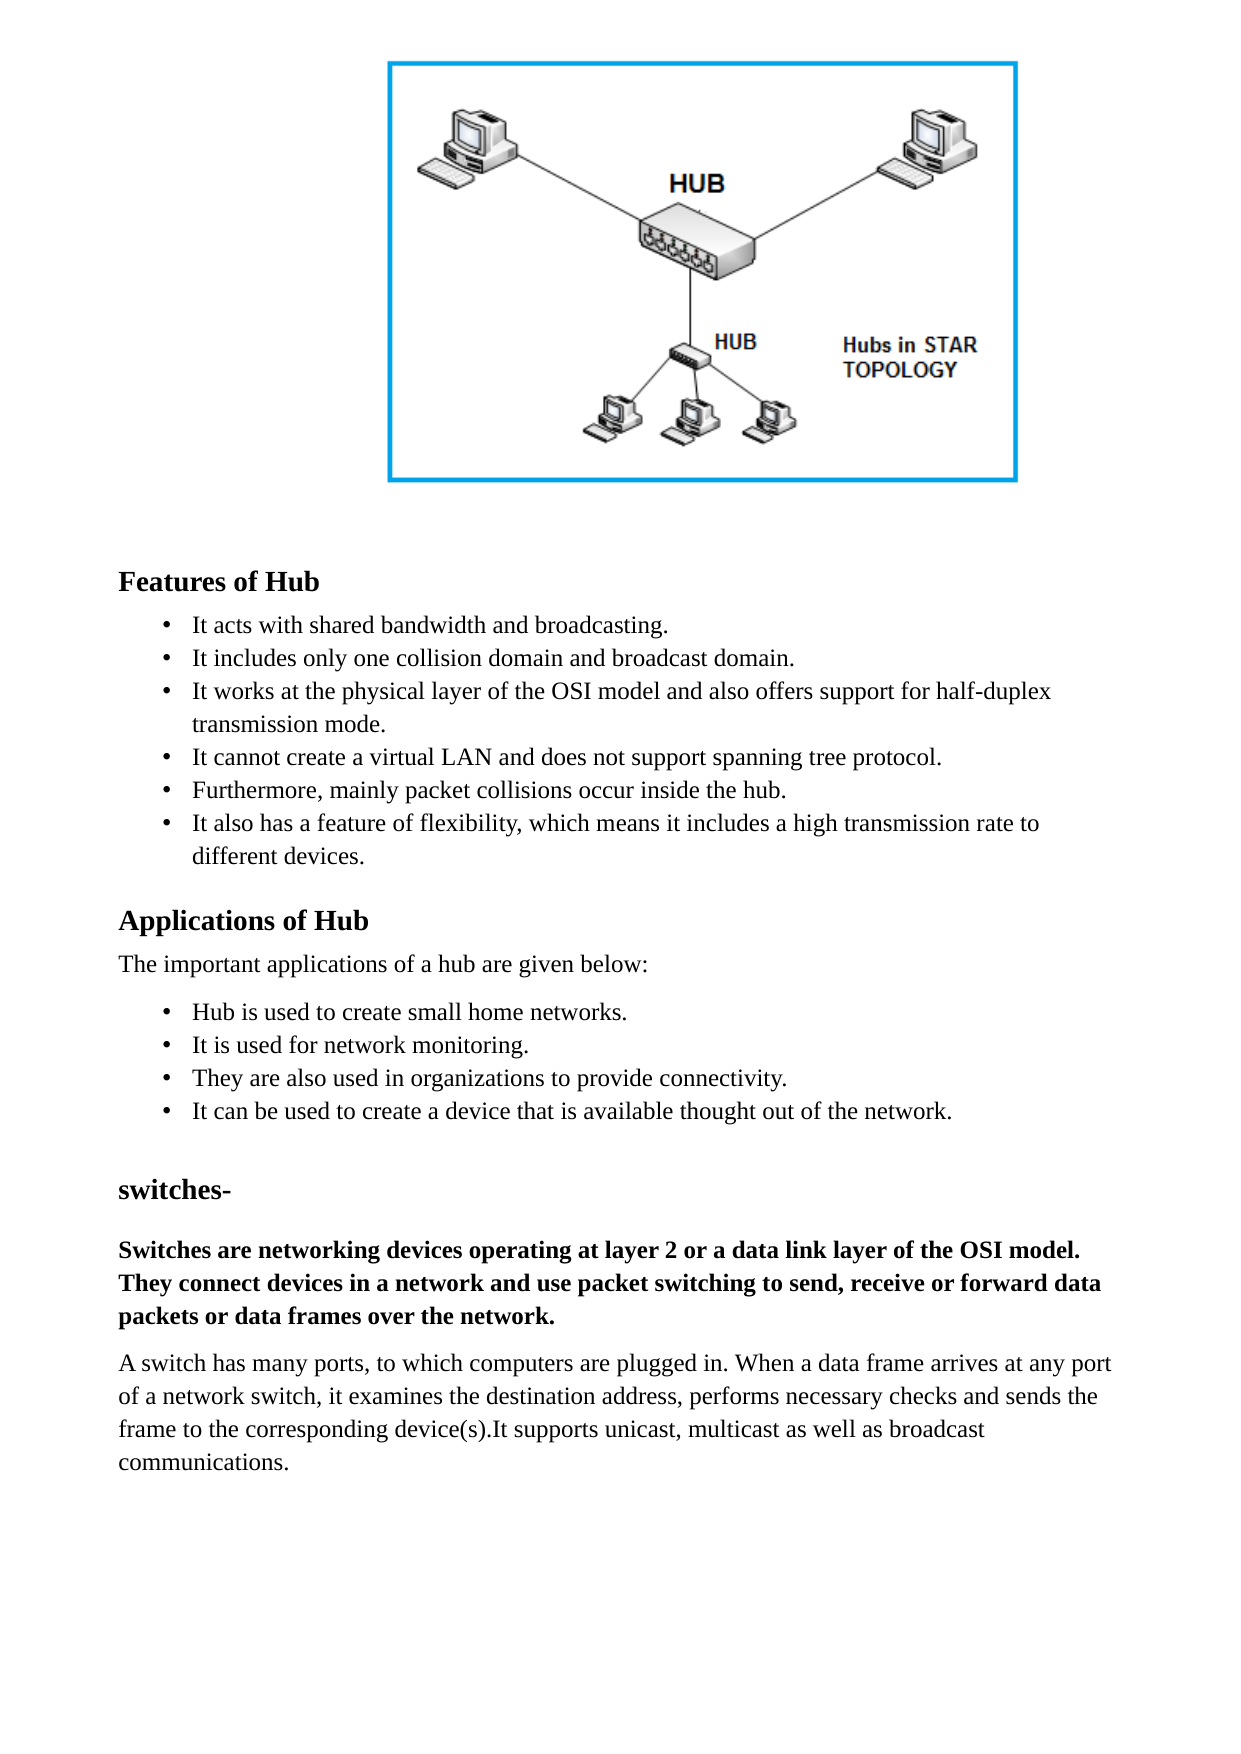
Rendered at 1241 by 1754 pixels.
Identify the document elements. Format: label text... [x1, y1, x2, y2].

picture [380, 52, 1026, 492]
list It works at the physical layer of the OSI model and also offers support for half-duplex transmission mode. [162, 676, 1122, 738]
list It cannot create a virtual LAN and does not support spanning tree protocol. [162, 742, 1122, 771]
subtitle Applications of Hub [118, 903, 1122, 937]
list Furthermore, mainly packet collisions occur inside the hub. [162, 775, 1122, 804]
subtitle Features of Hub [118, 564, 1122, 597]
list It acts with shared bandwidth and broadcasting. [162, 610, 1122, 639]
text Switches are networking devices operating at layer 2 or a data link layer of the OSI model. They connect devices in a network and use packet switching to send, receive or forward data packets or data frames over the network. [118, 1235, 1122, 1329]
list Hub is used to create small home networks. [162, 997, 1122, 1026]
list It is used for network monitoring. [162, 1030, 1122, 1059]
list It includes only one collision domain and broadcast domain. [162, 643, 1122, 672]
text The important applications of a hub are given below: [118, 949, 1122, 978]
text A switch has many ports, to which computers are plugged in. When a data frame arrives at any port of a network switch, it examines the destination address, performs necessary checks and sends the frame to the corresponding device(s).It supports unicast, multicast as well as broadcast communications. [118, 1348, 1122, 1476]
list It can be used to create a device that is available thought out of the network. [162, 1096, 1122, 1125]
list It also has a feature of flexibility, which means it includes a high transmission rate to different devices. [162, 808, 1122, 870]
list They are also used in organizations to provide connectivity. [162, 1063, 1122, 1092]
text switches- [118, 1172, 1122, 1206]
